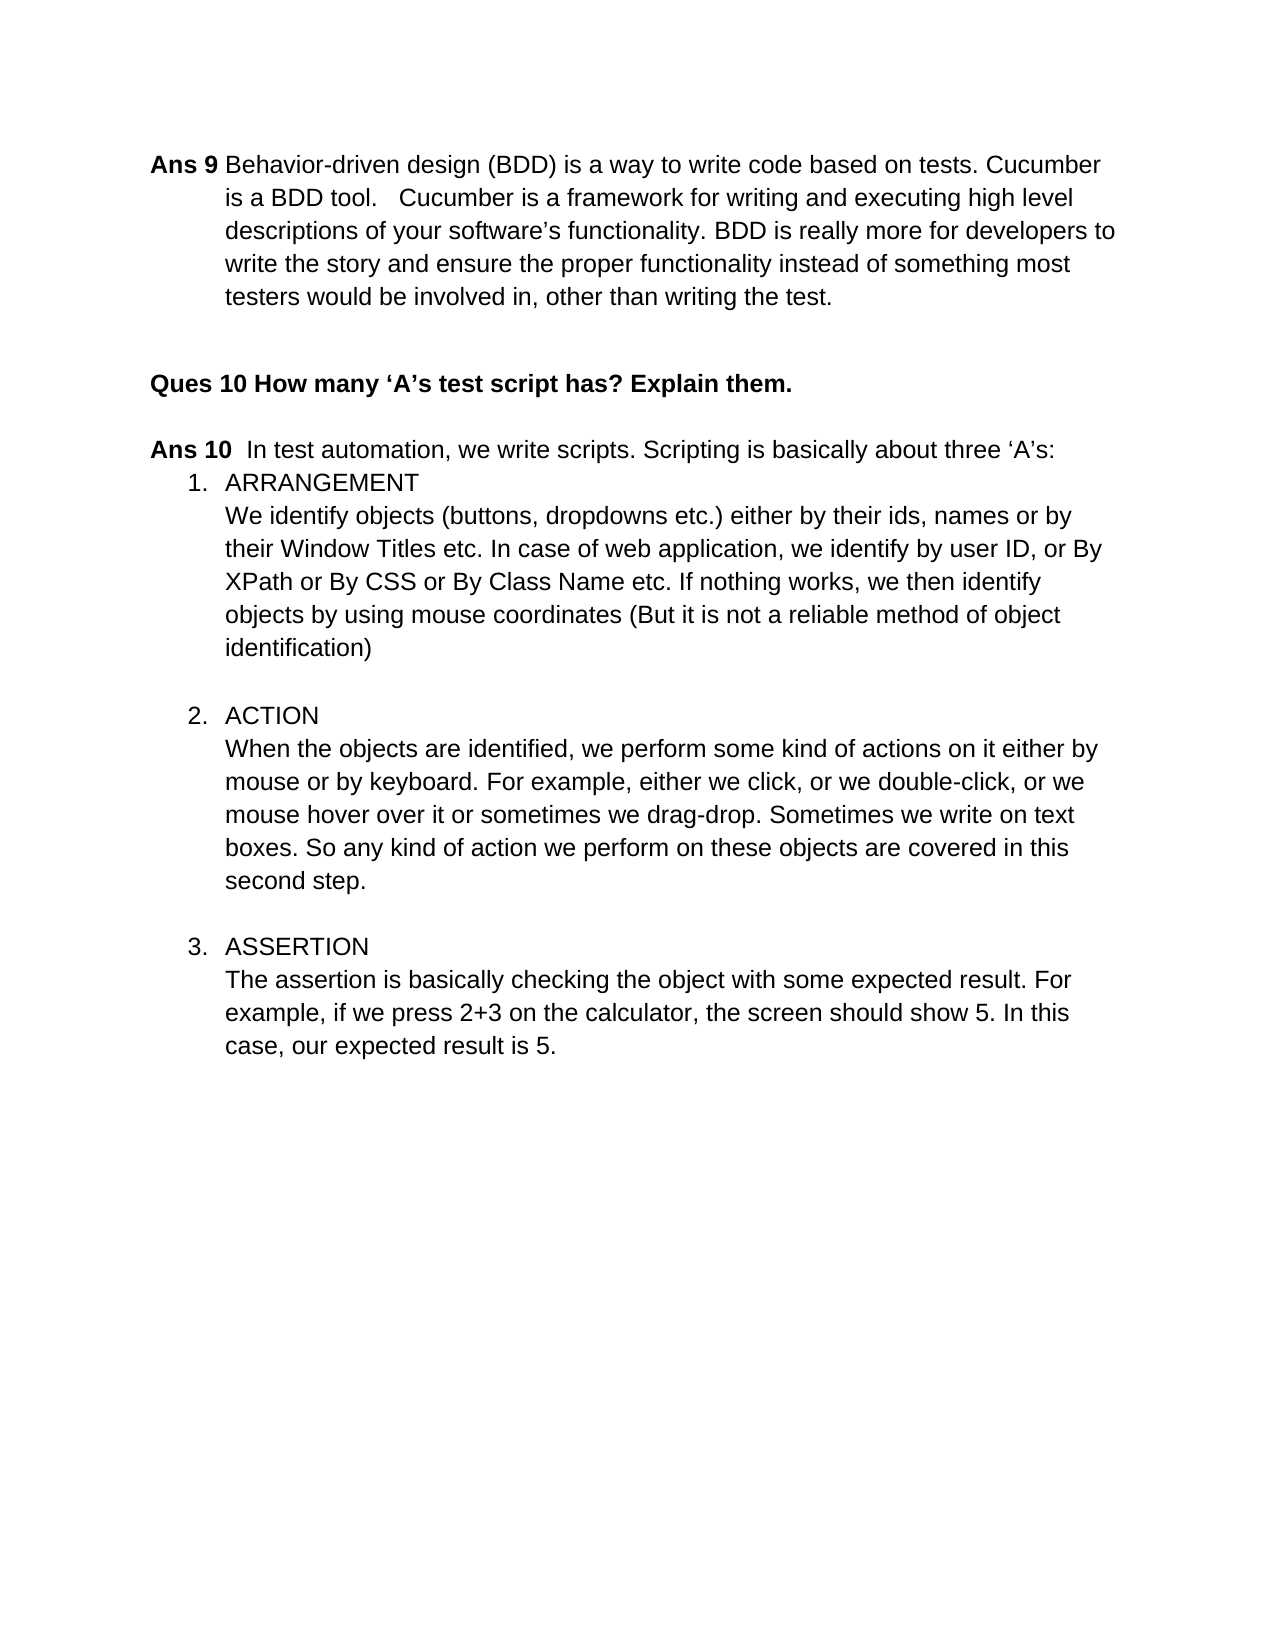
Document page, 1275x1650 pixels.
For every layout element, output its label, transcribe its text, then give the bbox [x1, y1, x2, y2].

text The assertion is basically checking the object with some expected result. For example, if we press 2+3 on the calculator, the screen should show 5. In this case, our expected result is 5. [225, 965, 1125, 1060]
text Ans 9 Behavior-driven design (BDD) is a way to write code based on tests. Cucumber is a BDD tool. Cucumber is a framework for writing and executing high level descriptions of your software’s functionality. BDD is really more for developers to write the story and ensure the proper functionality instead of something most testers would be involved in, other than writing the test. [150, 150, 1125, 311]
list ARRANGEMENT [187, 468, 1125, 497]
text We identify objects (buttons, dropdowns etc.) either by their ids, names or by their Window Titles etc. In case of web application, we identify by user ID, or By XPath or By CSS or By Class Name etc. If nothing works, we then identify objects by using mouse coordinates (But it is not a reliable method of object identification) [225, 501, 1125, 662]
text Ans 10 In test automation, we write scripts. Scripting is basically about three ‘A’s: [150, 435, 1125, 464]
text When the objects are identified, we perform some kind of actions on it either by mouse or by keyboard. For example, either we click, or we double-click, or we mouse hover over it or sometimes we drag-drop. Sometimes we write on text boxes. So any kind of action we perform on these objects are covered in this second step. [225, 734, 1125, 895]
list ASSERTION [187, 932, 1125, 961]
list ACTION [187, 701, 1125, 730]
text Ques 10 How many ‘A’s test script has? Explain them. [150, 369, 1125, 398]
